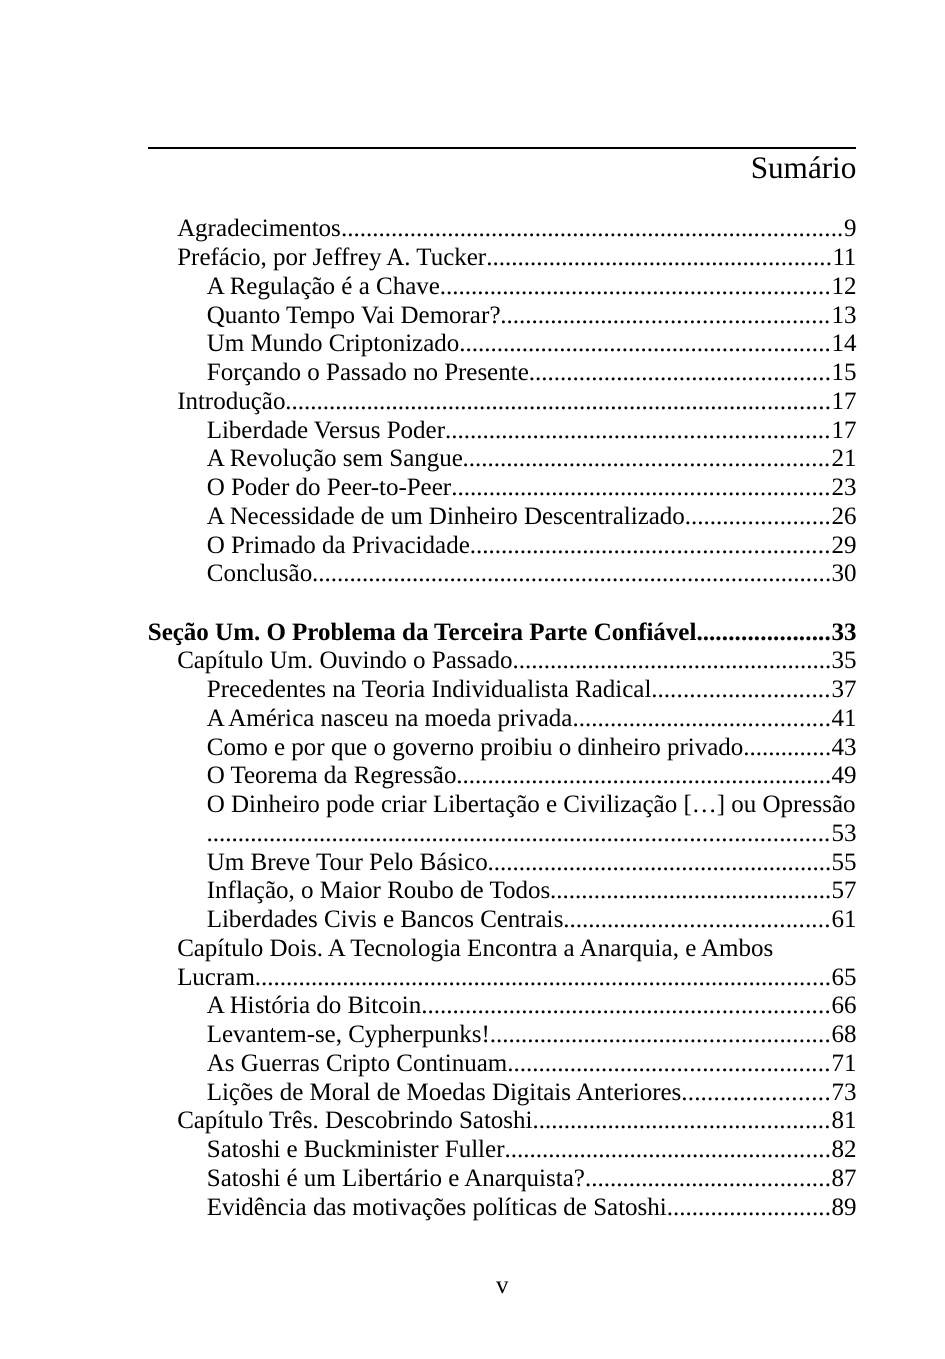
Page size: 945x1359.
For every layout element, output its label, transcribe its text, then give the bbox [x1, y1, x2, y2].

text Satoshi é um Libertário e Anarquista? 87 [207, 1163, 856, 1192]
text Evidência das motivações políticas de Satoshi 89 [207, 1192, 856, 1221]
text Capítulo Dois. A Tecnologia Encontra a Anarquia, e Ambos Lucram 65 [177, 933, 856, 991]
text O Primado da Privacidade 29 [207, 530, 856, 558]
text Inflação, o Maior Roubo de Todos 57 [207, 876, 856, 904]
text A América nasceu na moeda privada 41 [207, 703, 856, 732]
text Capítulo Um. Ouvindo o Passado 35 [177, 646, 856, 674]
text A Necessidade de um Dinheiro Descentralizado 26 [207, 501, 856, 530]
text Quanto Tempo Vai Demorar? 13 [207, 300, 856, 328]
text Satoshi e Buckminister Fuller 82 [207, 1134, 856, 1163]
text Forçando o Passado no Presente 15 [207, 357, 856, 386]
text A Revolução sem Sangue 21 [207, 443, 856, 472]
text O Teorema da Regressão 49 [207, 761, 856, 789]
text As Guerras Cripto Continuam 71 [207, 1048, 856, 1077]
text Lições de Moral de Moedas Digitais Anteriores 73 [207, 1077, 856, 1106]
text Conclusão 30 [207, 558, 856, 587]
text Agradecimentos 9 [177, 213, 856, 242]
text Liberdade Versus Poder 17 [207, 415, 856, 443]
text Capítulo Três. Descobrindo Satoshi 81 [177, 1106, 856, 1134]
text Um Breve Tour Pelo Básico 55 [207, 847, 856, 876]
text Levantem-se, Cypherpunks! 68 [207, 1019, 856, 1048]
text Liberdades Civis e Bancos Centrais 61 [207, 904, 856, 933]
text Prefácio, por Jeffrey A. Tucker 11 [177, 242, 856, 271]
table_cell Sumário [148, 149, 856, 185]
text Introdução 17 [177, 386, 856, 415]
text Como e por que o governo proibiu o dinheiro privado 43 [207, 732, 856, 761]
text Precedentes na Teoria Individualista Radical 37 [207, 674, 856, 703]
text A História do Bitcoin 66 [207, 991, 856, 1019]
table_header [502, 118, 856, 147]
table_header [148, 118, 502, 147]
text Seção Um. O Problema da Terceira Parte Confiável 33 [148, 617, 856, 646]
text A Regulação é a Chave 12 [207, 271, 856, 300]
text O Poder do Peer-to-Peer 23 [207, 472, 856, 501]
text O Dinheiro pode criar Libertação e Civilização […] ou Opressão 53 [207, 789, 856, 847]
text Um Mundo Criptonizado 14 [207, 328, 856, 357]
